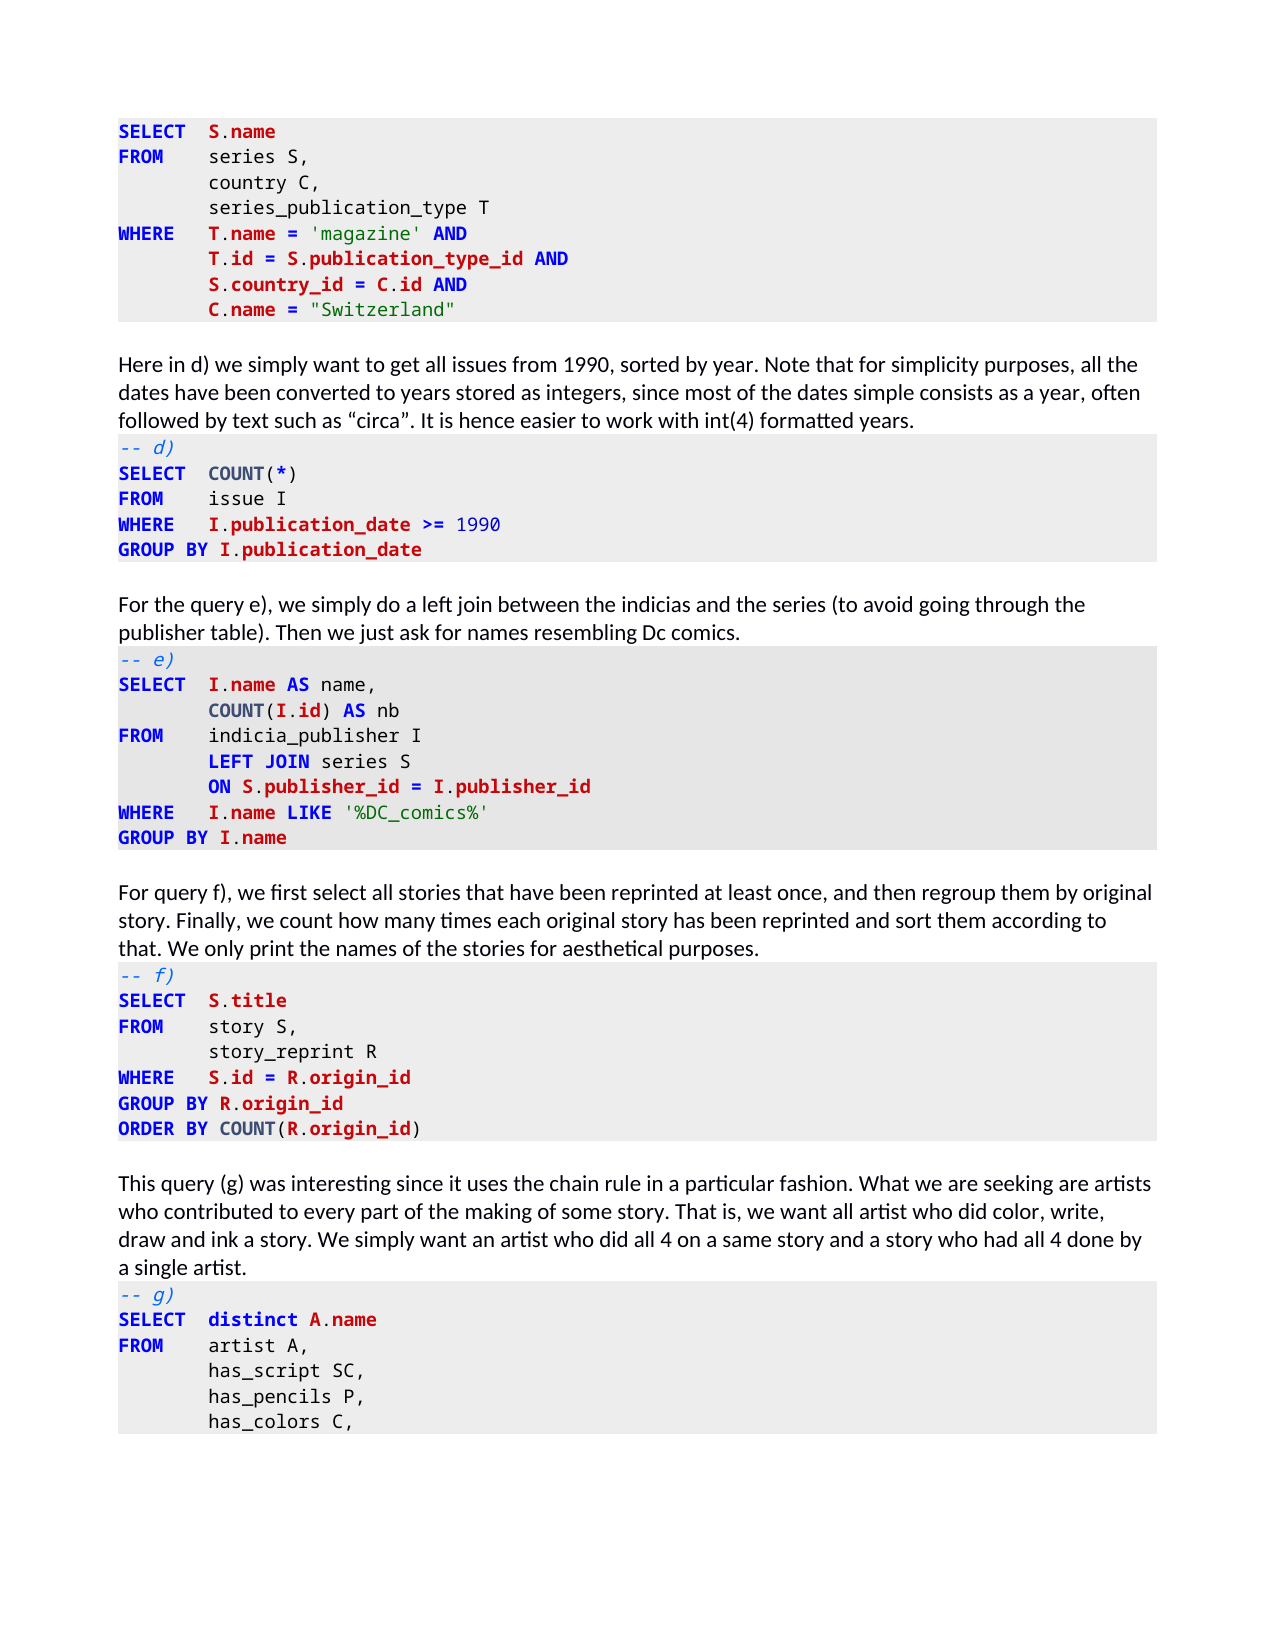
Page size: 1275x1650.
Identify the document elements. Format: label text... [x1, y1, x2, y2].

text WHERE T.name = 'magazine' AND [118, 220, 1157, 246]
text GROUP BY R.origin_id [118, 1090, 1157, 1115]
text This query (g) was interesting since it uses the chain rule in a particular fashion. What we are seeking are artists who contributed to every part of the making of some story. That is, we want all artist who did color, write, draw and ink a story. We simply want an artist who did all 4 on a same story and a story who had all 4 done by a single artist. [118, 1169, 1157, 1281]
text FROM series S, [118, 144, 1157, 169]
text SELECT S.title [118, 988, 1157, 1013]
text FROM indicia_publisher I [118, 723, 1157, 748]
text C.name = "Switzerland" [118, 297, 1157, 322]
text has_script SC, [118, 1358, 1157, 1383]
text WHERE I.name LIKE '%DC_comics%' [118, 799, 1157, 825]
text SELECT distinct A.name [118, 1307, 1157, 1332]
text WHERE S.id = R.origin_id [118, 1064, 1157, 1090]
text S.country_id = C.id AND [118, 271, 1157, 297]
text -- e) [118, 646, 1157, 672]
text SELECT S.name [118, 118, 1157, 144]
text SELECT COUNT(*) [118, 460, 1157, 485]
text has_pencils P, [118, 1383, 1157, 1409]
text GROUP BY I.name [118, 825, 1157, 850]
text country C, [118, 169, 1157, 195]
text FROM issue I [118, 485, 1157, 511]
text LEFT JOIN series S [118, 748, 1157, 774]
text T.id = S.publication_type_id AND [118, 246, 1157, 271]
text WHERE I.publication_date >= 1990 [118, 511, 1157, 536]
text ORDER BY COUNT(R.origin_id) [118, 1115, 1157, 1141]
text series_publication_type T [118, 195, 1157, 220]
text FROM artist A, [118, 1332, 1157, 1358]
text SELECT I.name AS name, [118, 672, 1157, 697]
text Here in d) we simply want to get all issues from 1990, sorted by year. Note that for simplicity purposes, all the dates have been converted to years stored as integers, since most of the dates simple consists as a year, often followed by text such as “circa”. It is hence easier to work with int(4) formatted years. [118, 350, 1157, 434]
text FROM story S, [118, 1013, 1157, 1039]
text For query f), we first select all stories that have been reprinted at least once, and then regroup them by original story. Finally, we count how many times each original story has been reprinted and sort them according to that. We only print the names of the stories for aesthetical purposes. [118, 878, 1157, 962]
text -- d) [118, 434, 1157, 460]
text story_reprint R [118, 1039, 1157, 1064]
text For the query e), we simply do a left join between the indicias and the series (to avoid going through the publisher table). Then we just ask for names resembling Dc comics. [118, 590, 1157, 646]
text -- g) [118, 1281, 1157, 1307]
text -- f) [118, 962, 1157, 988]
text GROUP BY I.publication_date [118, 536, 1157, 562]
text COUNT(I.id) AS nb [118, 697, 1157, 723]
text ON S.publisher_id = I.publisher_id [118, 774, 1157, 799]
text has_colors C, [118, 1409, 1157, 1434]
